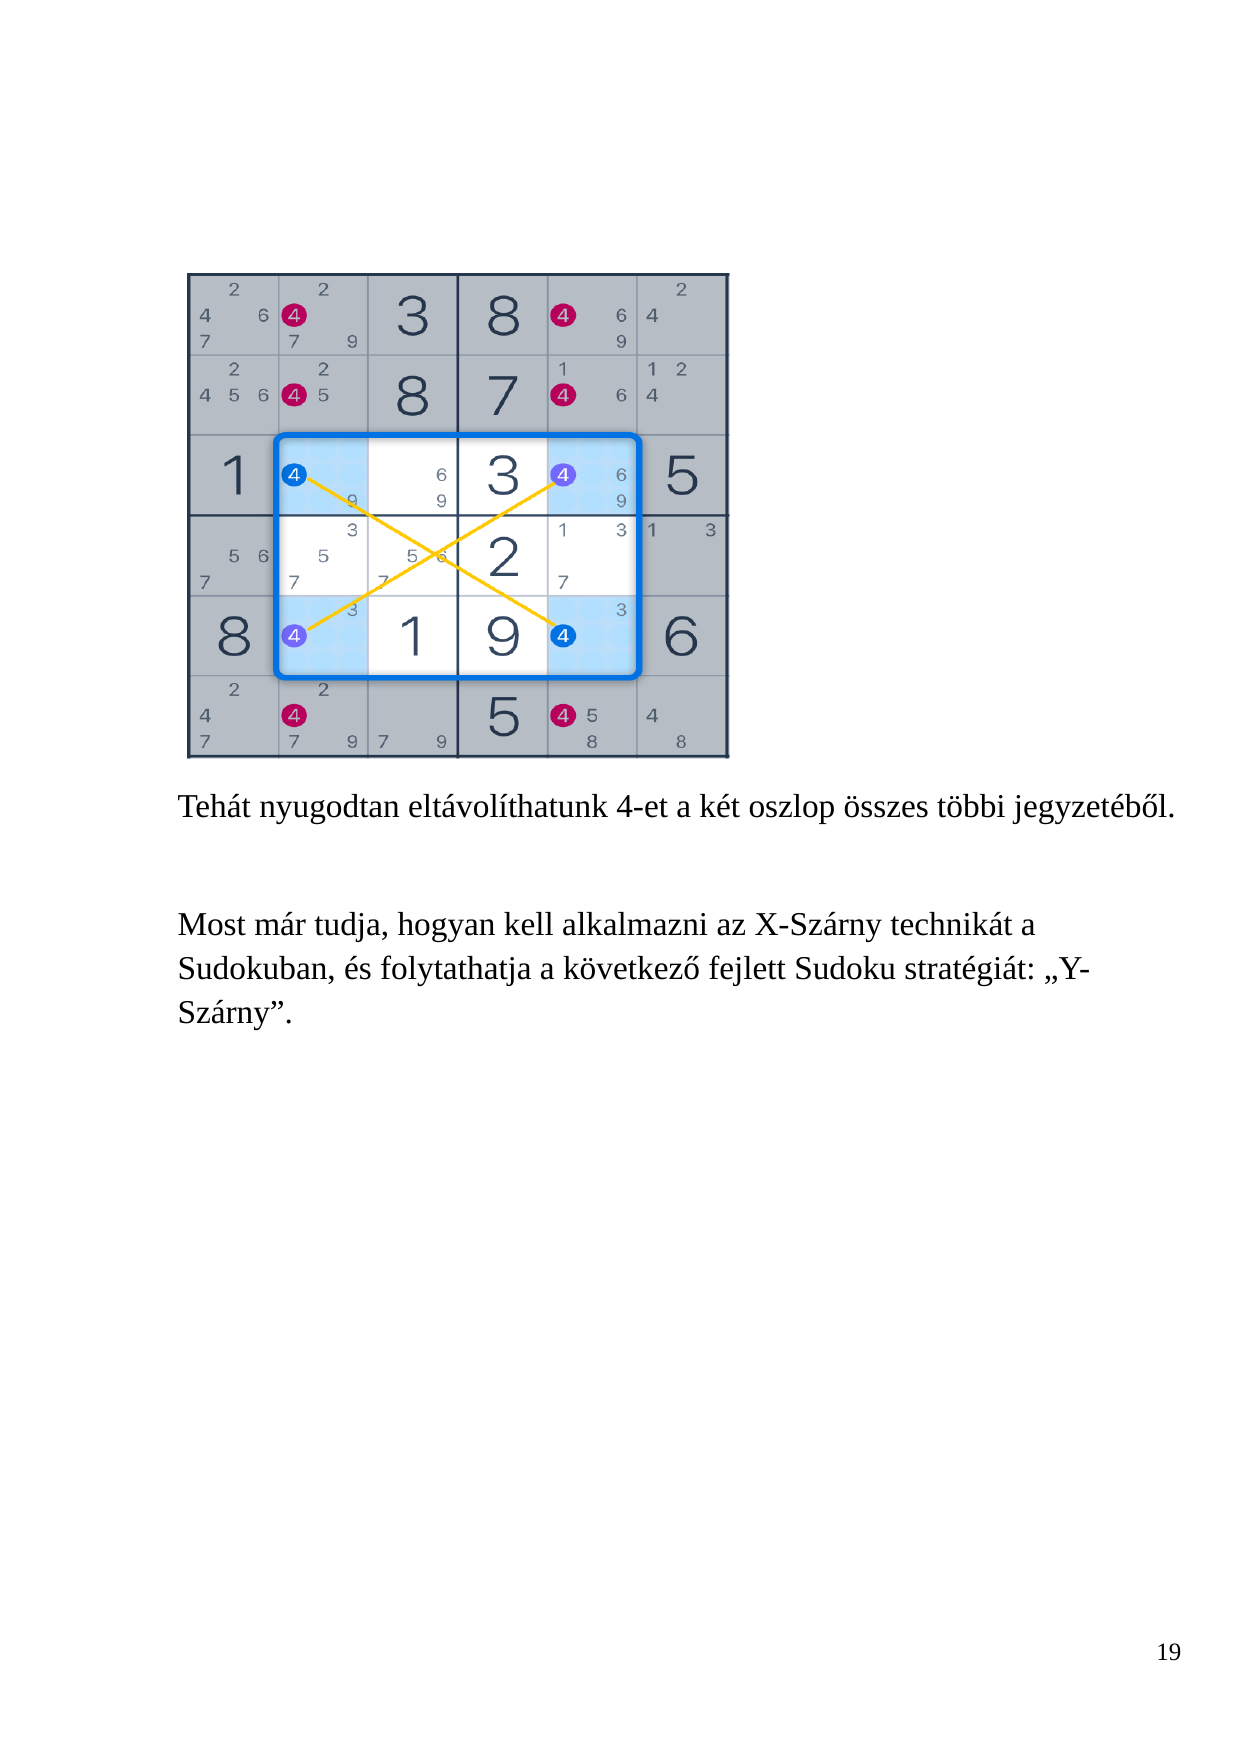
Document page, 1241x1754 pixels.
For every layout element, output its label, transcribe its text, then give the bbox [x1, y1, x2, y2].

text Most már tudja, hogyan kell alkalmazni az X-Szárny technikát a Sudokuban, és folytathatja a következő fejlett Sudoku stratégiát: „Y-Szárny”. [177, 904, 1181, 1031]
text Tehát nyugodtan eltávolíthatunk 4-et a két oszlop összes többi jegyzetéből. [177, 787, 1181, 825]
picture [177, 264, 739, 767]
